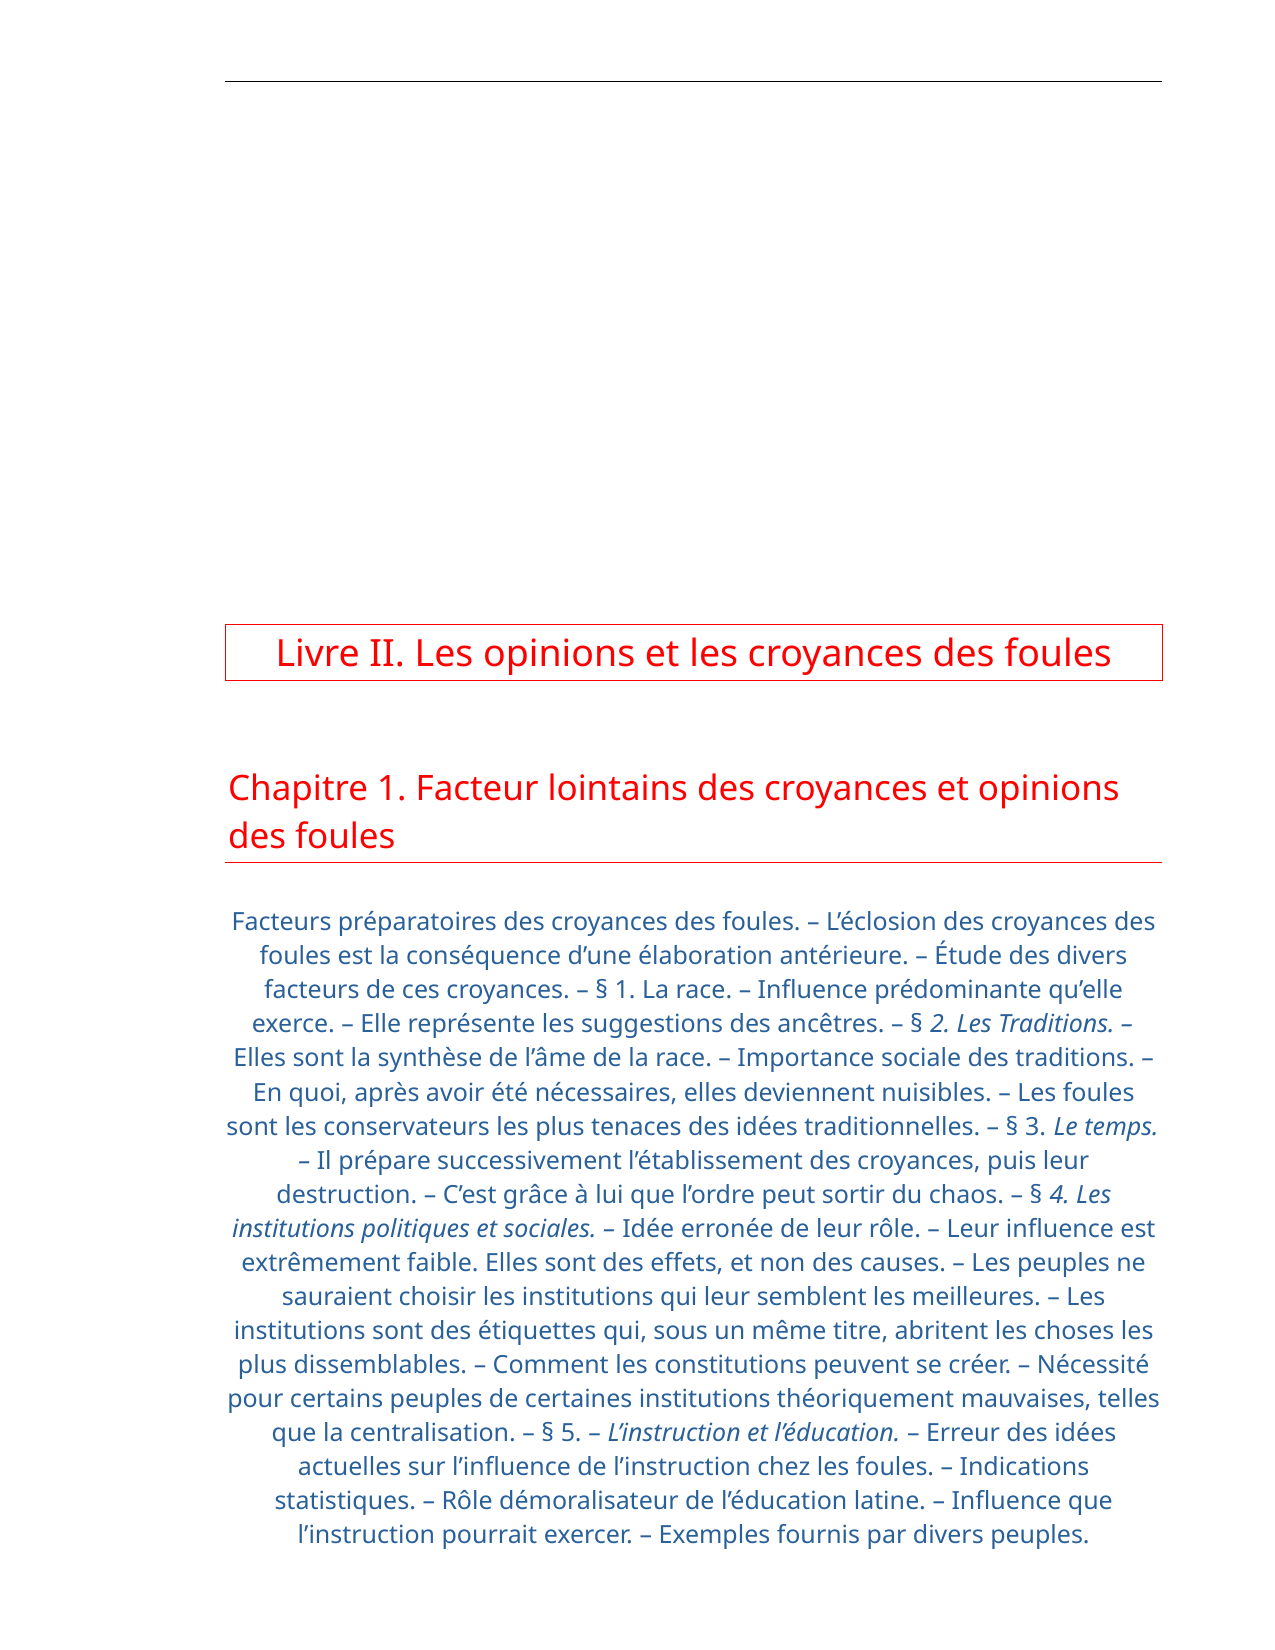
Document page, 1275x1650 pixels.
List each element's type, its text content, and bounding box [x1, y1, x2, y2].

subtitle Chapitre 1. Facteur lointains des croyances et opinions des foules [225, 761, 1162, 862]
text Facteurs préparatoires des croyances des foules. – L’éclosion des croyances des foules est la conséquence d’une élaboration antérieure. – Étude des divers facteurs de ces croyances. – § 1. La race. – Influence prédominante qu’elle exerce. – Elle représente les suggestions des ancêtres. – § 2. Les Traditions. – Elles sont la synthèse de l’âme de la race. – Importance sociale des traditions. – En quoi, après avoir été nécessaires, elles deviennent nuisibles. – Les foules sont les conservateurs les plus tenaces des idées traditionnelles. – § 3. Le temps. – Il prépare successivement l’établissement des croyances, puis leur destruction. – C’est grâce à lui que l’ordre peut sortir du chaos. – § 4. Les institutions politiques et sociales. – Idée erronée de leur rôle. – Leur influence est extrêmement faible. Elles sont des effets, et non des causes. – Les peuples ne sauraient choisir les institutions qui leur semblent les meilleures. – Les institutions sont des étiquettes qui, sous un même titre, abritent les choses les plus dissemblables. – Comment les constitutions peuvent se créer. – Nécessité pour certains peuples de certaines institutions théoriquement mauvaises, telles que la centralisation. – § 5. – L’instruction et l’éducation. – Erreur des idées actuelles sur l’influence de l’instruction chez les foules. – Indications statistiques. – Rôle démoralisateur de l’éducation latine. – Influence que l’instruction pourrait exercer. – Exemples fournis par divers peuples. [225, 904, 1162, 1551]
subtitle Livre II. Les opinions et les croyances des foules [226, 625, 1162, 680]
